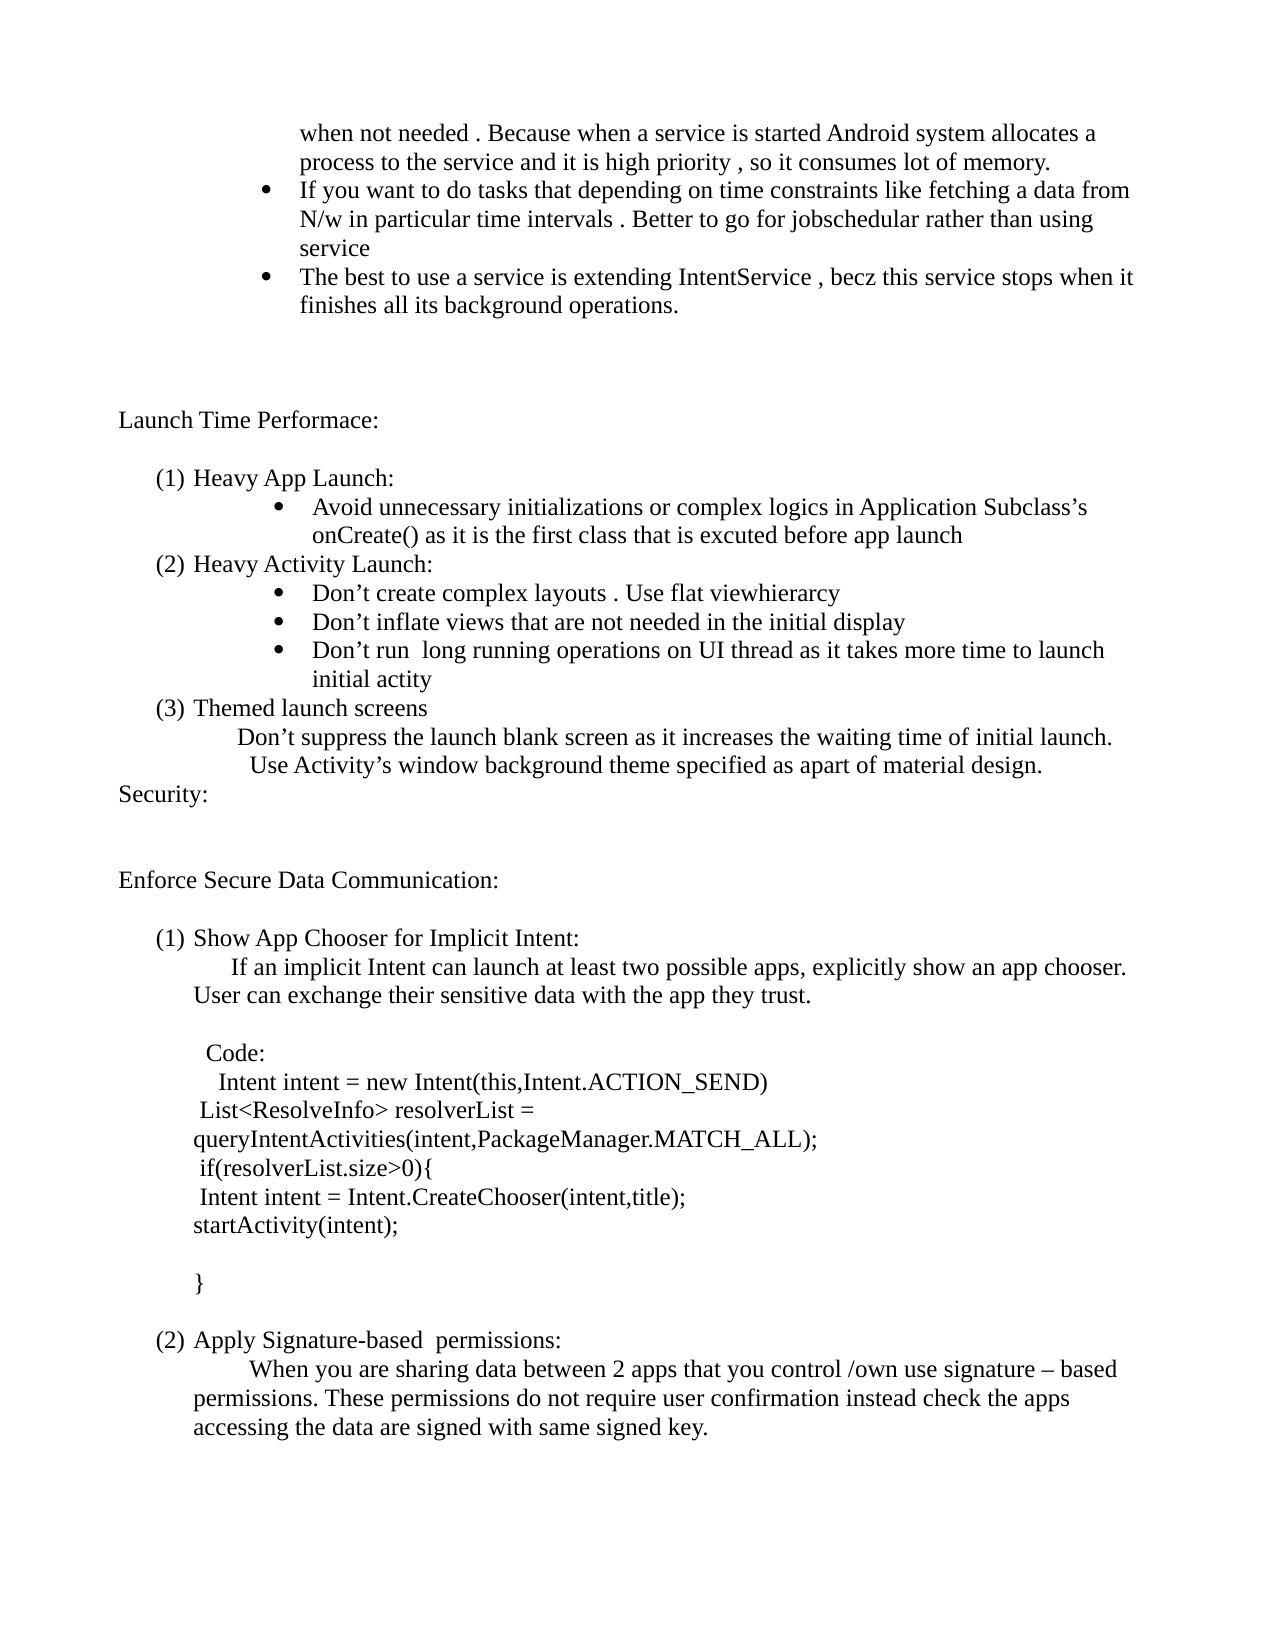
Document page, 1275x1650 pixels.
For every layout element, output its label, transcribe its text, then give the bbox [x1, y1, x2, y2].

text List<ResolveInfo> resolverList = queryIntentActivities(intent,PackageManager.MATCH_ALL); [193, 1096, 1157, 1153]
list If you want to do tasks that depending on time constraints like fetching a data from N/w in particular time intervals . Better to go for jobschedular rather than using service [262, 176, 1157, 262]
text If an implicit Intent can launch at least two possible apps, explicitly show an app chooser. User can exchange their sensitive data with the app they trust. [193, 952, 1157, 1009]
text Don’t suppress the launch blank screen as it increases the waiting time of initial launch. [193, 722, 1157, 751]
text Code: [193, 1038, 1157, 1067]
text Enforce Secure Data Communication: [118, 866, 1157, 894]
text startActivity(intent); [193, 1211, 1157, 1239]
list Themed launch screens [156, 693, 1157, 722]
list Don’t inflate views that are not needed in the initial display [274, 607, 1157, 636]
list Avoid unnecessary initializations or complex logics in Application Subclass’s onCreate() as it is the first class that is excuted before app launch [274, 492, 1157, 549]
list Don’t run long running operations on UI thread as it takes more time to launch initial actity [274, 636, 1157, 693]
text Intent intent = new Intent(this,Intent.ACTION_SEND) [193, 1067, 1157, 1096]
list when not needed . Because when a service is started Android system allocates a process to the service and it is high priority , so it consumes lot of memory. [262, 118, 1157, 176]
text Intent intent = Intent.CreateChooser(intent,title); [193, 1182, 1157, 1211]
list Heavy App Launch: [156, 463, 1157, 492]
text Security: [118, 779, 1157, 808]
text Launch Time Performace: [118, 406, 1157, 434]
text Use Activity’s window background theme specified as apart of material design. [118, 751, 1157, 779]
list Don’t create complex layouts . Use flat viewhierarcy [274, 578, 1157, 607]
text if(resolverList.size>0){ [193, 1153, 1157, 1182]
text When you are sharing data between 2 apps that you control /own use signature – based permissions. These permissions do not require user confirmation instead check the apps accessing the data are signed with same signed key. [193, 1354, 1157, 1441]
list Apply Signature-based permissions: [156, 1326, 1157, 1354]
text } [193, 1268, 1157, 1297]
list The best to use a service is extending IntentService , becz this service stops when it finishes all its background operations. [262, 262, 1157, 319]
list Heavy Activity Launch: [156, 549, 1157, 578]
list Show App Chooser for Implicit Intent: [156, 923, 1157, 952]
